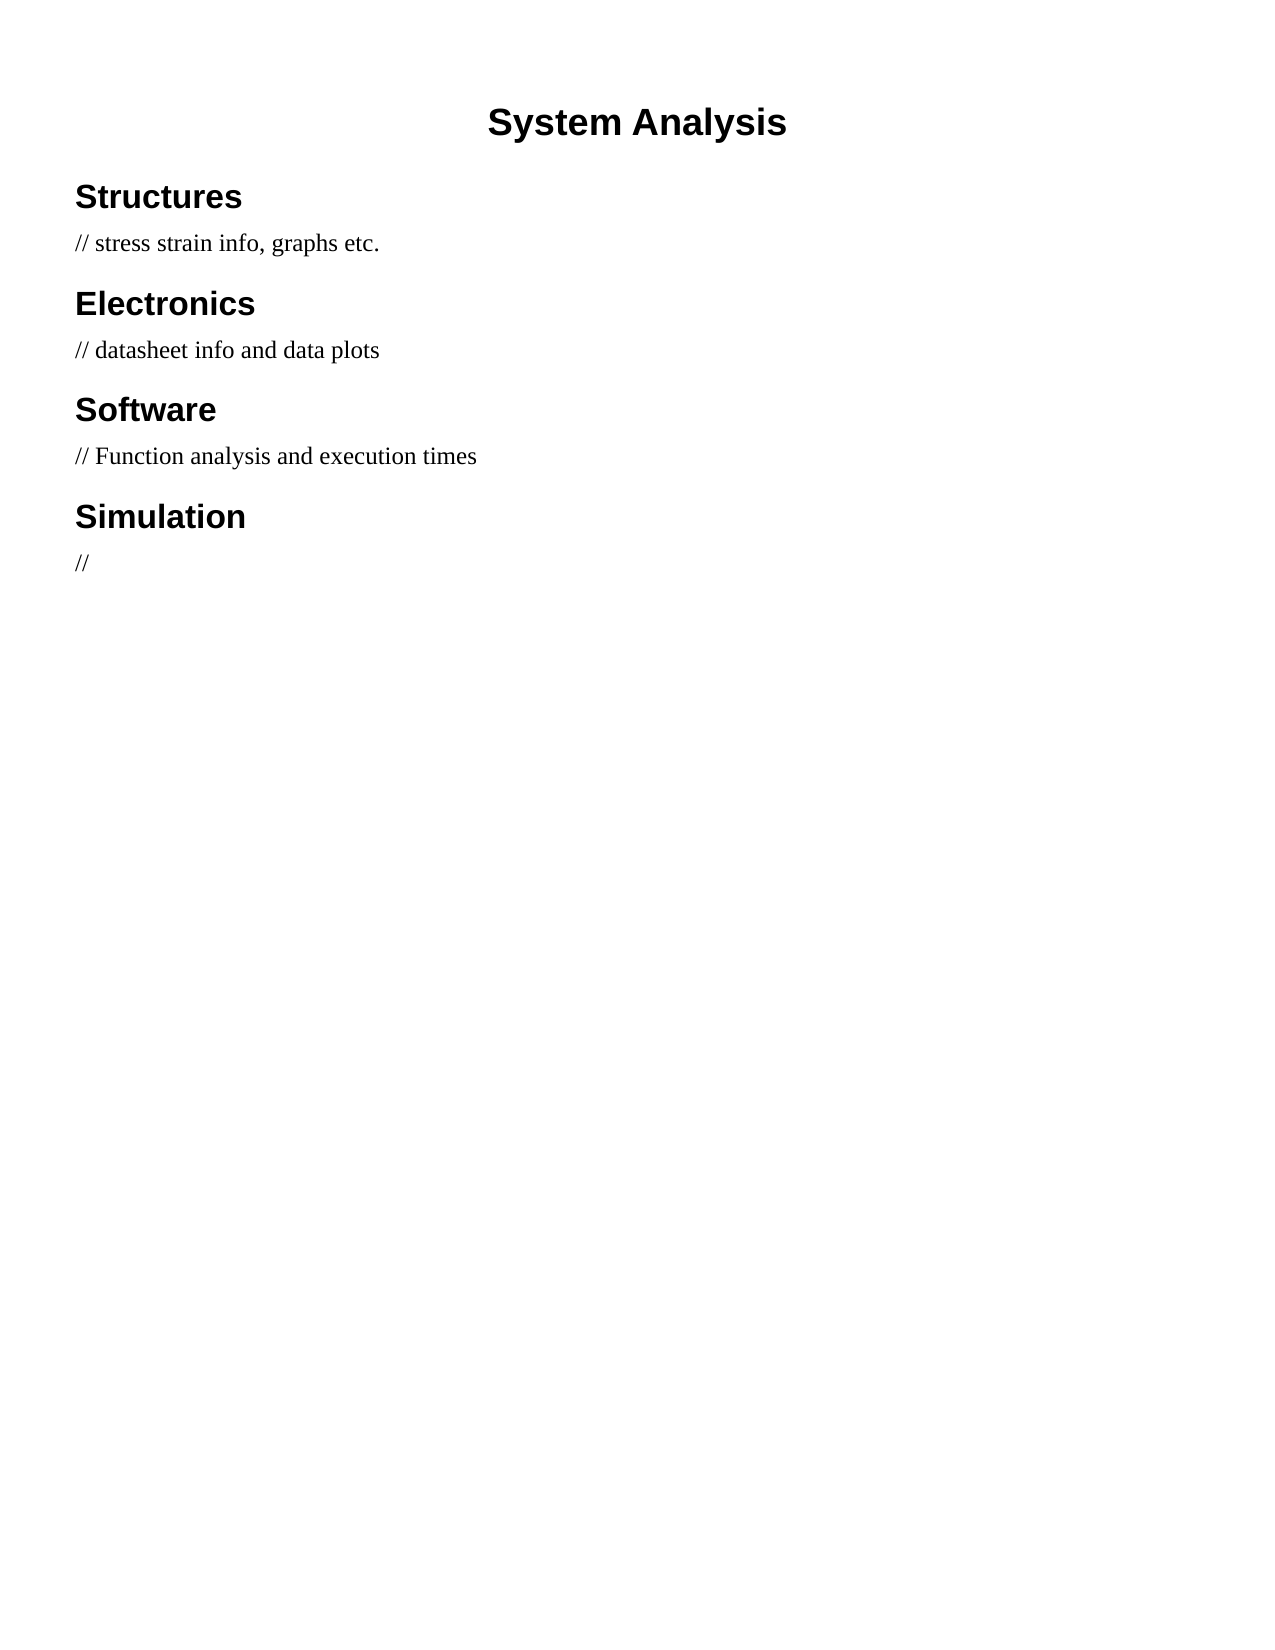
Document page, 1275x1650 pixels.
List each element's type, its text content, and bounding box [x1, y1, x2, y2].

subtitle Software [75, 390, 1200, 429]
text // stress strain info, graphs etc. [75, 228, 1200, 257]
subtitle Electronics [75, 284, 1200, 322]
subtitle Simulation [75, 497, 1200, 536]
text // Function analysis and execution times [75, 441, 1200, 470]
text // [75, 548, 1200, 577]
subtitle Structures [75, 177, 1200, 216]
subtitle System Analysis [75, 100, 1200, 144]
text // datasheet info and data plots [75, 335, 1200, 363]
